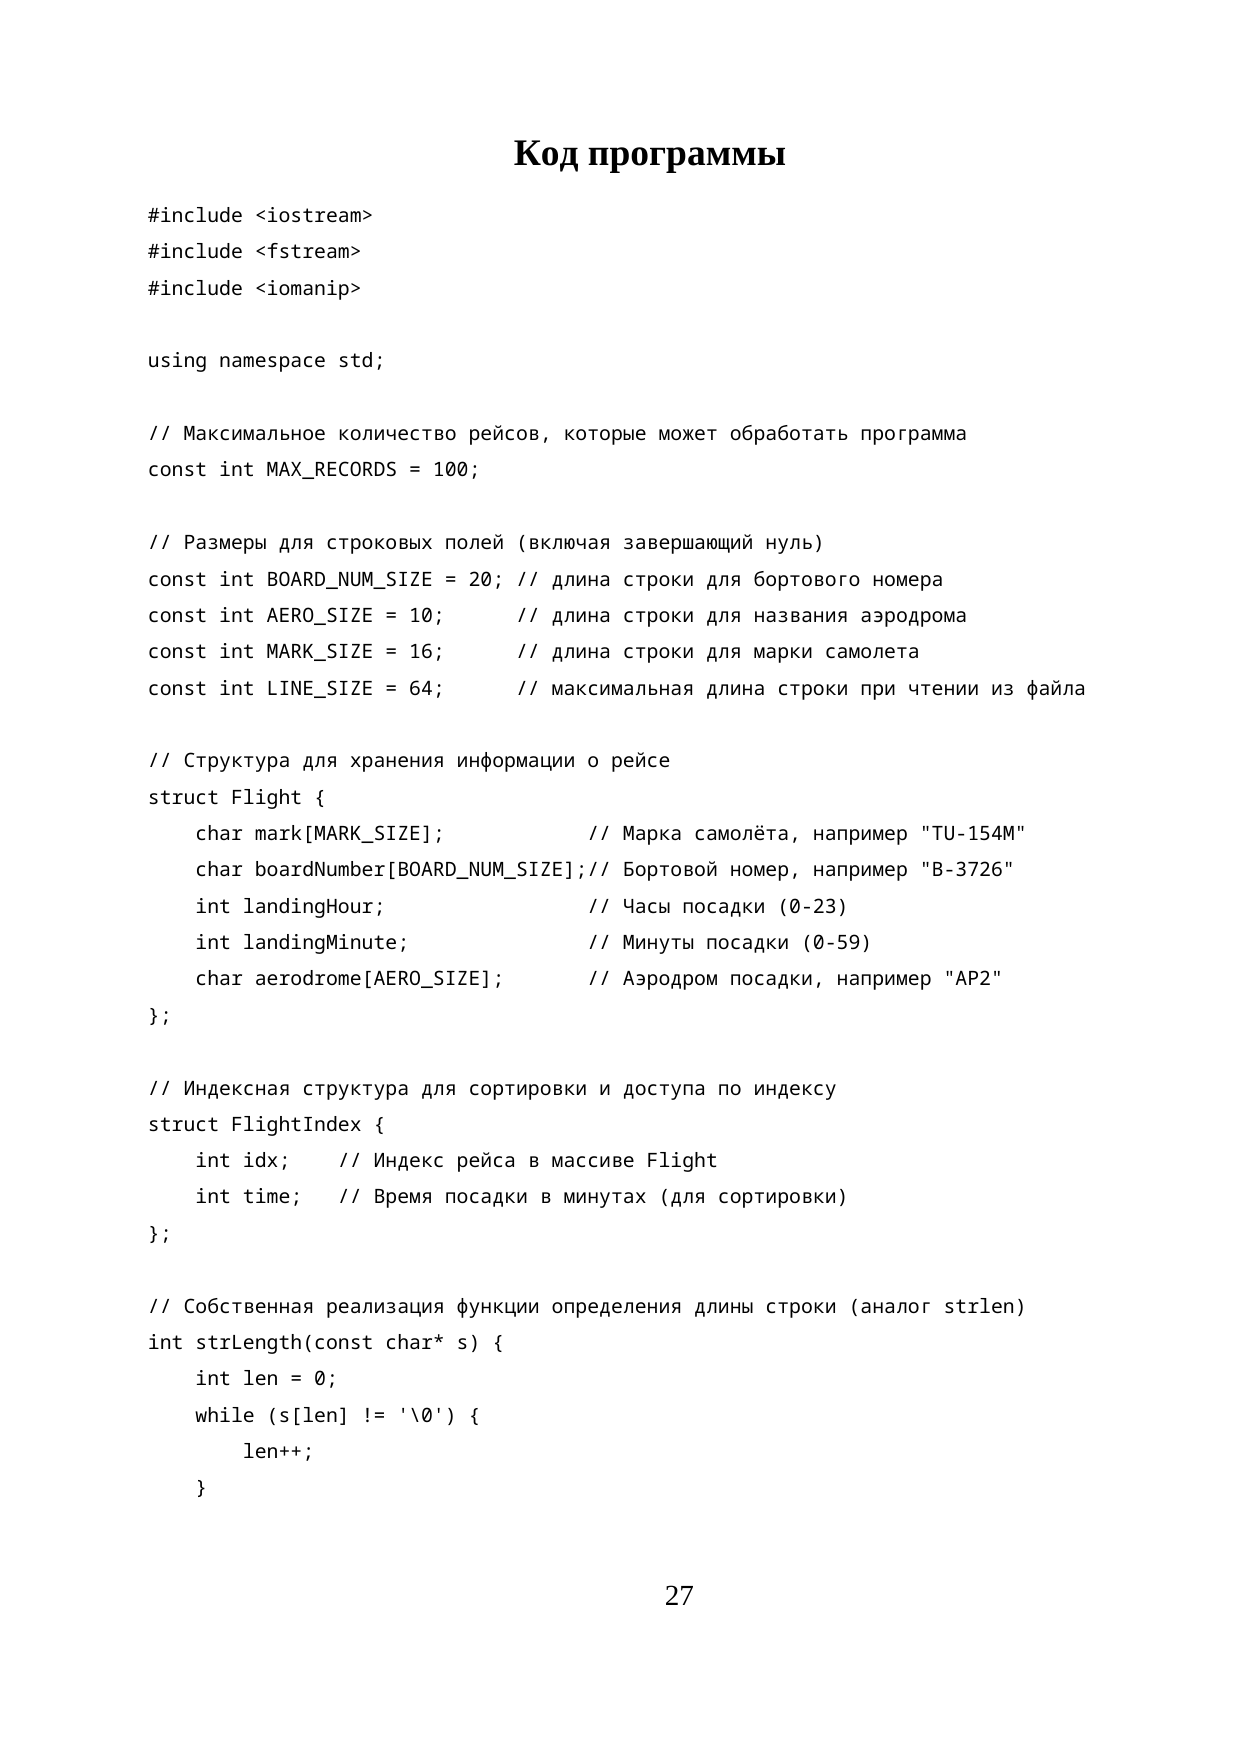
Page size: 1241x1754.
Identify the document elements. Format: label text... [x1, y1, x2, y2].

text int len = 0; [148, 1364, 1152, 1392]
text // Собственная реализация функции определения длины строки (аналог strlen) [148, 1292, 1152, 1319]
text #include <iomanip> [148, 274, 1152, 301]
text const int BOARD_NUM_SIZE = 20; // длина строки для бортового номера [148, 565, 1152, 592]
text // Структура для хранения информации о рейсе [148, 747, 1152, 773]
text }; [148, 1001, 1152, 1028]
text len++; [148, 1437, 1152, 1464]
text char boardNumber[BOARD_NUM_SIZE];// Бортовой номер, например "B-3726" [148, 856, 1152, 883]
text const int LINE_SIZE = 64; // максимальная длина строки при чтении из файла [148, 674, 1152, 701]
text using namespace std; [148, 347, 1152, 374]
text const int MAX_RECORDS = 100; [148, 456, 1152, 483]
text const int MARK_SIZE = 16; // длина строки для марки самолета [148, 637, 1152, 664]
text char mark[MARK_SIZE]; // Марка самолёта, например "TU-154M" [148, 819, 1152, 846]
text #include <fstream> [148, 238, 1152, 264]
text int idx; // Индекс рейса в массиве Flight [148, 1146, 1152, 1173]
text int strLength(const char* s) { [148, 1328, 1152, 1355]
text // Размеры для строковых полей (включая завершающий нуль) [148, 528, 1152, 555]
text int landingHour; // Часы посадки (0-23) [148, 892, 1152, 919]
text char aerodrome[AERO_SIZE]; // Аэродром посадки, например "AP2" [148, 965, 1152, 992]
text // Индексная структура для сортировки и доступа по индексу [148, 1074, 1152, 1101]
text Код программы [148, 131, 1152, 174]
text int time; // Время посадки в минутах (для сортировки) [148, 1183, 1152, 1210]
text const int AERO_SIZE = 10; // длина строки для названия аэродрома [148, 601, 1152, 628]
text #include <iostream> [148, 201, 1152, 228]
text } [148, 1474, 1152, 1501]
text // Максимальное количество рейсов, которые может обработать программа [148, 419, 1152, 446]
text while (s[len] != '\0') { [148, 1401, 1152, 1428]
text struct FlightIndex { [148, 1110, 1152, 1137]
text int landingMinute; // Минуты посадки (0-59) [148, 928, 1152, 955]
text struct Flight { [148, 783, 1152, 810]
text }; [148, 1219, 1152, 1246]
